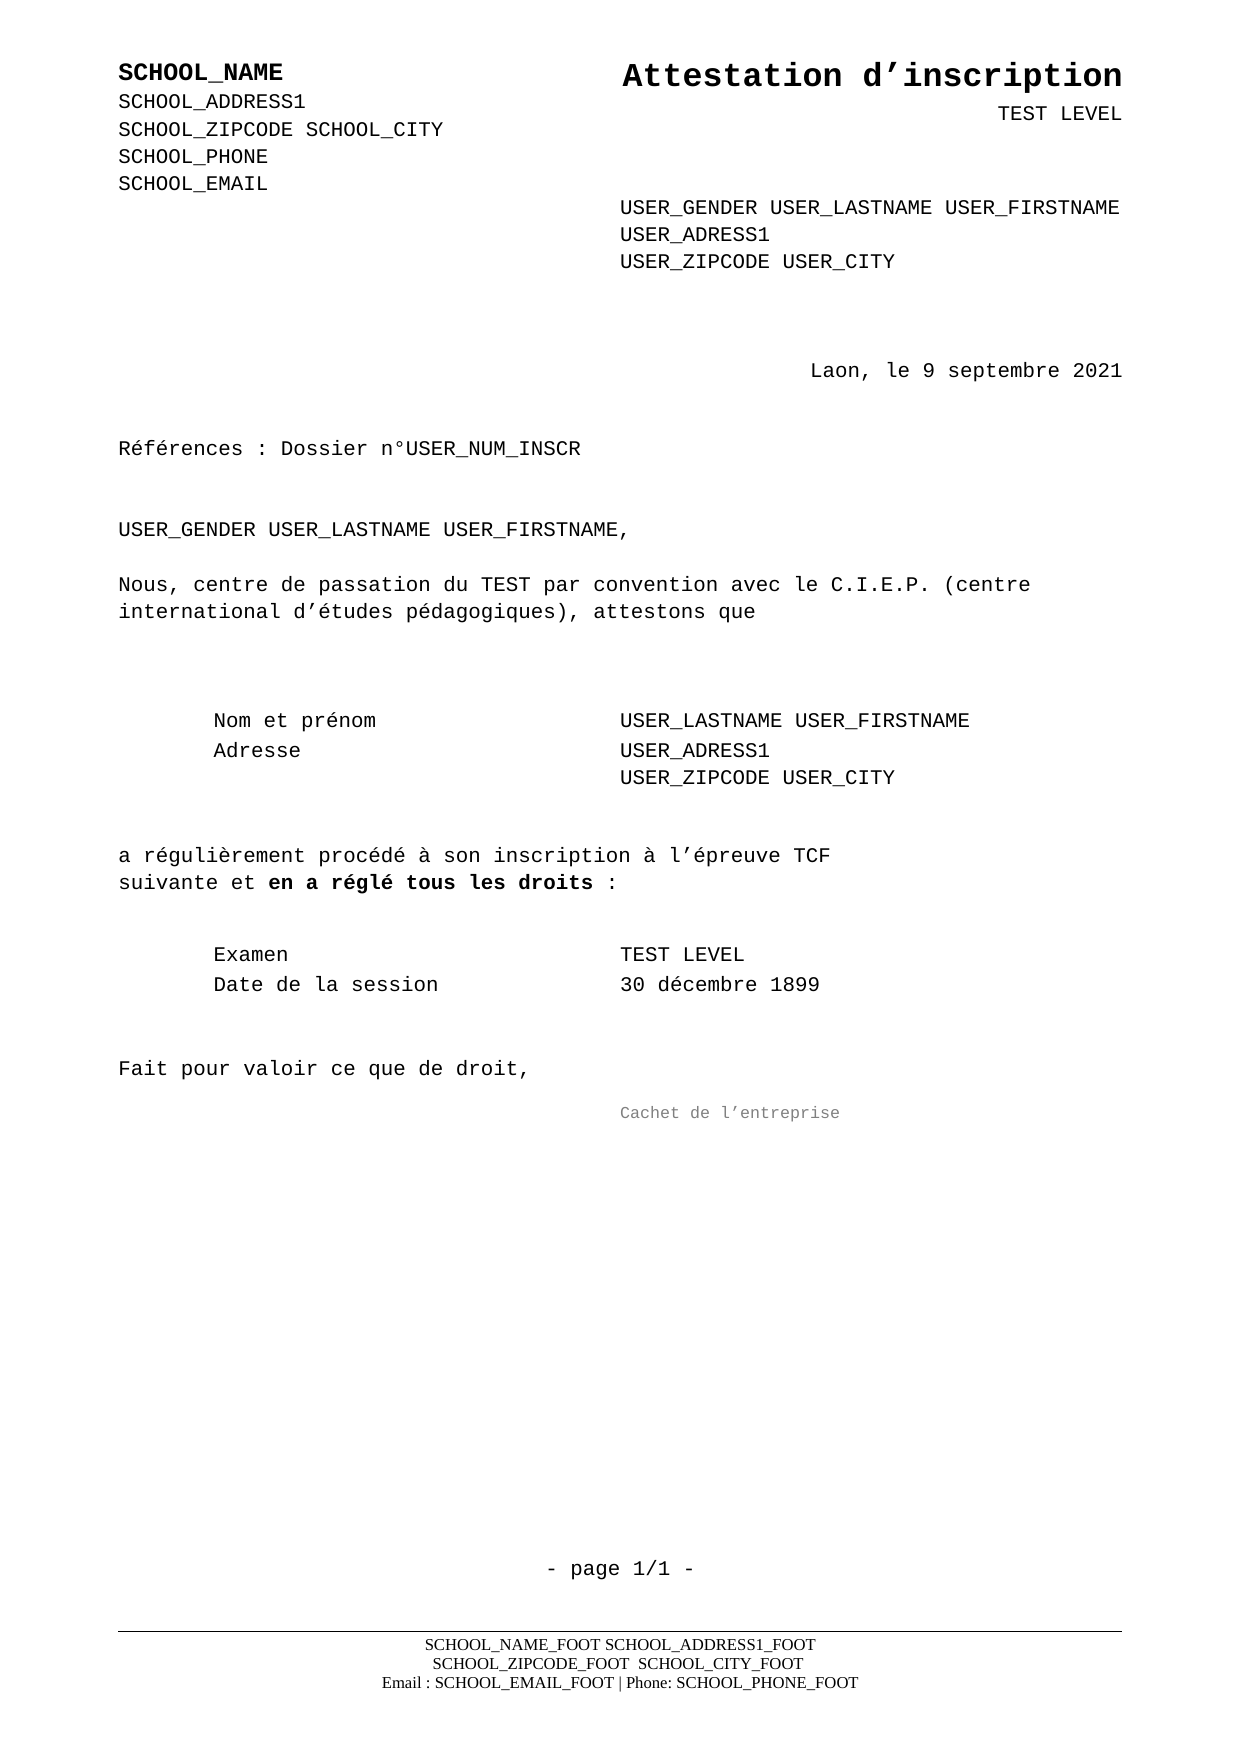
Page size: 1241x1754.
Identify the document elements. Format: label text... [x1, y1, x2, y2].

table_header [118, 710, 213, 739]
table_cell [118, 974, 213, 1004]
list a régulièrement procédé à son inscription à l’épreuve TCF suivante et en a réglé tous les droits : [118, 845, 942, 896]
table_header USER_LASTNAME USER_FIRSTNAME [620, 710, 1027, 739]
table_header Examen [213, 944, 620, 974]
text Fait pour valoir ce que de droit, [118, 1058, 1122, 1082]
table_header Nom et prénom [213, 710, 620, 739]
table_cell USER_GENDER USER_LASTNAME USER_FIRSTNAME USER_ADRESS1 USER_ZIPCODE USER_CITY Laon, le 9 septembre 2021 [620, 197, 1122, 383]
table_header Attestation d’inscription TEST LEVEL [620, 59, 1122, 197]
table_cell [118, 740, 213, 790]
table_header [118, 1105, 620, 1128]
table_cell Date de la session [213, 974, 620, 1004]
table_header SCHOOL_NAME SCHOOL_ADDRESS1 SCHOOL_ZIPCODE SCHOOL_CITY SCHOOL_PHONE SCHOOL_EMAIL [118, 59, 620, 197]
table_header TEST LEVEL [620, 944, 1027, 974]
table_header [1027, 710, 1122, 739]
table_header [118, 944, 213, 974]
table_cell USER_ADRESS1 USER_ZIPCODE USER_CITY [620, 740, 1027, 790]
table_cell [1027, 974, 1122, 1004]
table_cell Adresse [213, 740, 620, 790]
table_header Cachet de l’entreprise [620, 1105, 1122, 1128]
table_cell 30 décembre 1899 [620, 974, 1027, 1004]
table_cell [1027, 740, 1122, 790]
table_cell [118, 197, 620, 383]
text Références : Dossier n°USER_NUM_INSCR [118, 438, 1122, 462]
table_header [1027, 944, 1122, 974]
text Nous, centre de passation du TEST par convention avec le C.I.E.P. (centre international d’études pédagogiques), attestons que [118, 574, 1122, 625]
text USER_GENDER USER_LASTNAME USER_FIRSTNAME, [118, 519, 1122, 543]
